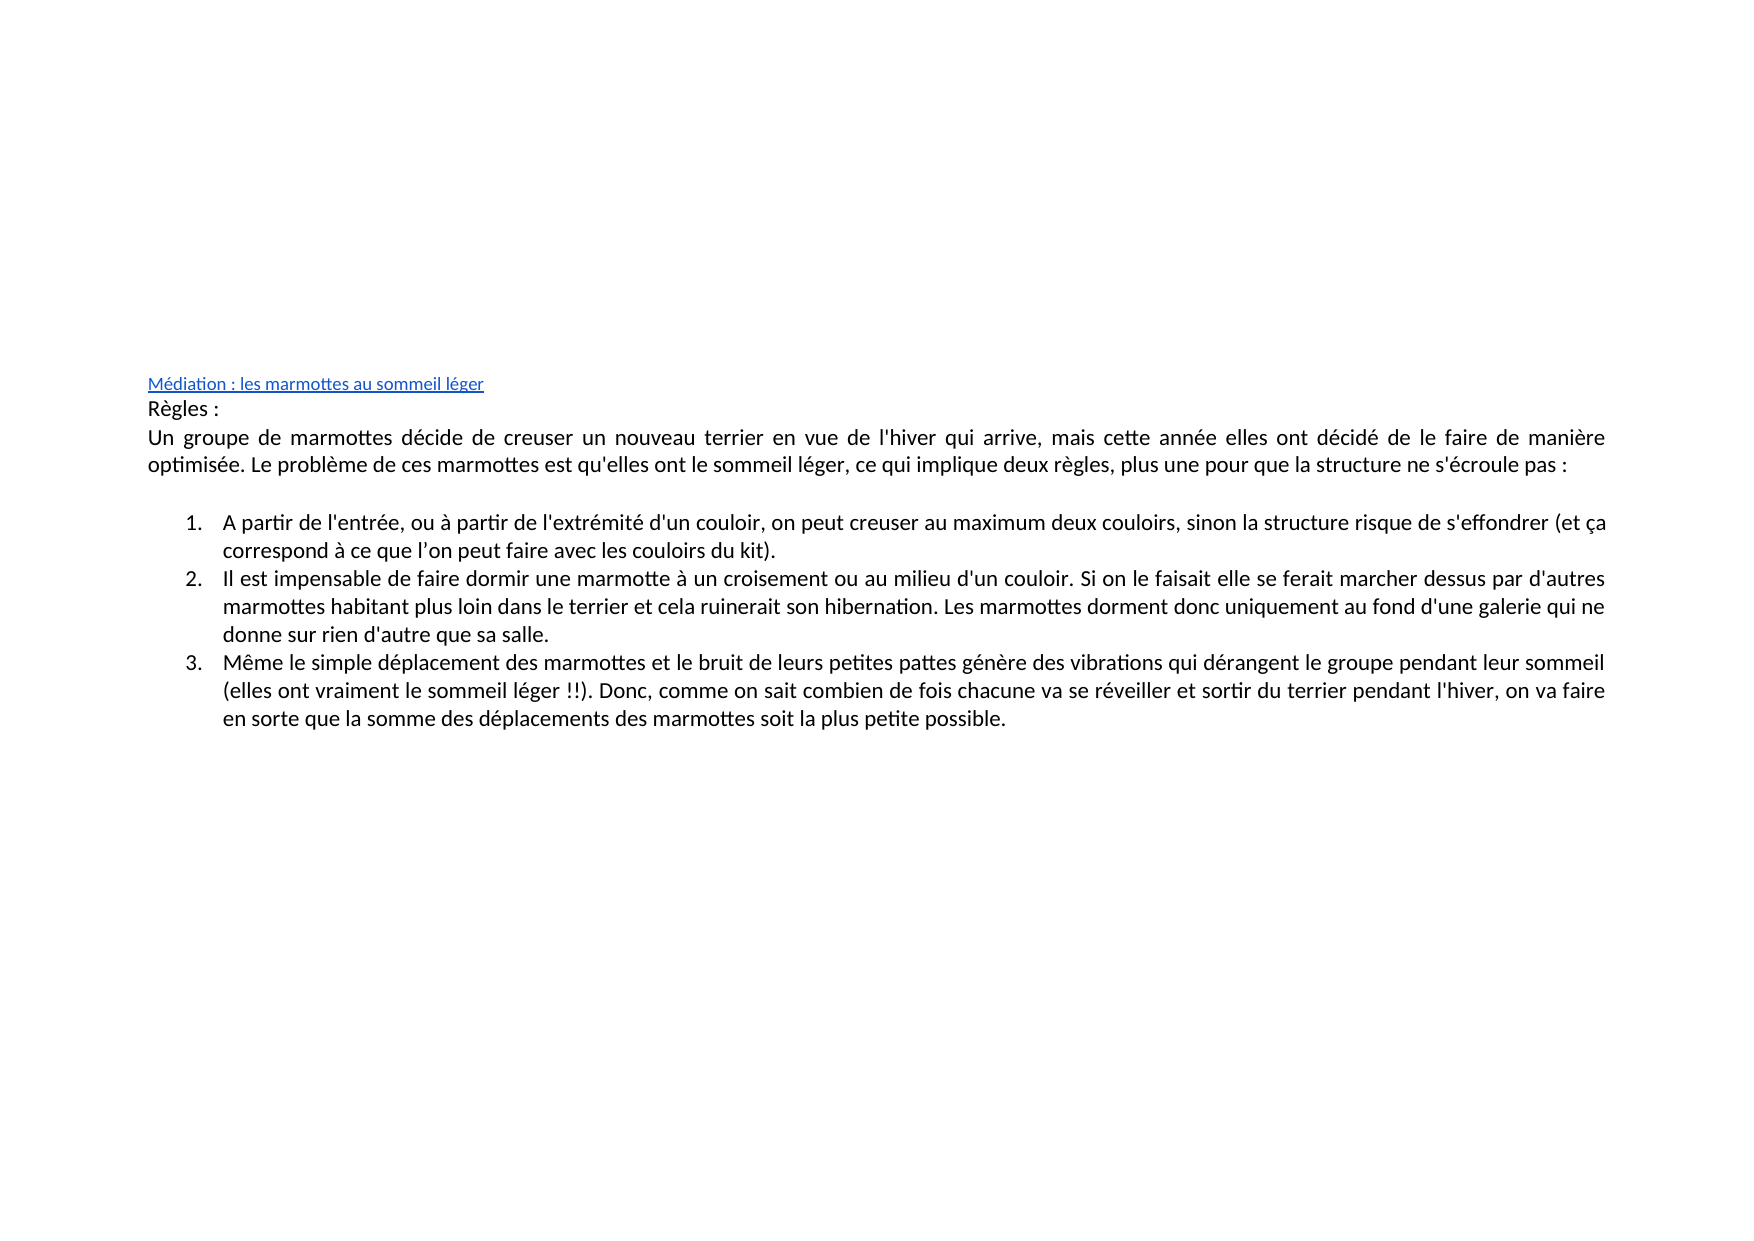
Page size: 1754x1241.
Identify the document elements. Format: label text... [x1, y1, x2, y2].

list Il est impensable de faire dormir une marmotte à un croisement ou au milieu d'un couloir. Si on le faisait elle se ferait marcher dessus par d'autres marmottes habitant plus loin dans le terrier et cela ruinerait son hibernation. Les marmottes dorment donc uniquement au fond d'une galerie qui ne donne sur rien d'autre que sa salle. [185, 564, 1606, 648]
text Un groupe de marmottes décide de creuser un nouveau terrier en vue de l'hiver qui arrive, mais cette année elles ont décidé de le faire de manière optimisée. Le problème de ces marmottes est qu'elles ont le sommeil léger, ce qui implique deux règles, plus une pour que la structure ne s'écroule pas : [148, 423, 1606, 479]
list A partir de l'entrée, ou à partir de l'extrémité d'un couloir, on peut creuser au maximum deux couloirs, sinon la structure risque de s'effondrer (et ça correspond à ce que l’on peut faire avec les couloirs du kit). [185, 508, 1606, 564]
text Médiation : les marmottes au sommeil léger [148, 372, 1606, 394]
list Même le simple déplacement des marmottes et le bruit de leurs petites pattes génère des vibrations qui dérangent le groupe pendant leur sommeil (elles ont vraiment le sommeil léger !!). Donc, comme on sait combien de fois chacune va se réveiller et sortir du terrier pendant l'hiver, on va faire en sorte que la somme des déplacements des marmottes soit la plus petite possible. [185, 648, 1606, 732]
text Règles : [148, 394, 1606, 423]
